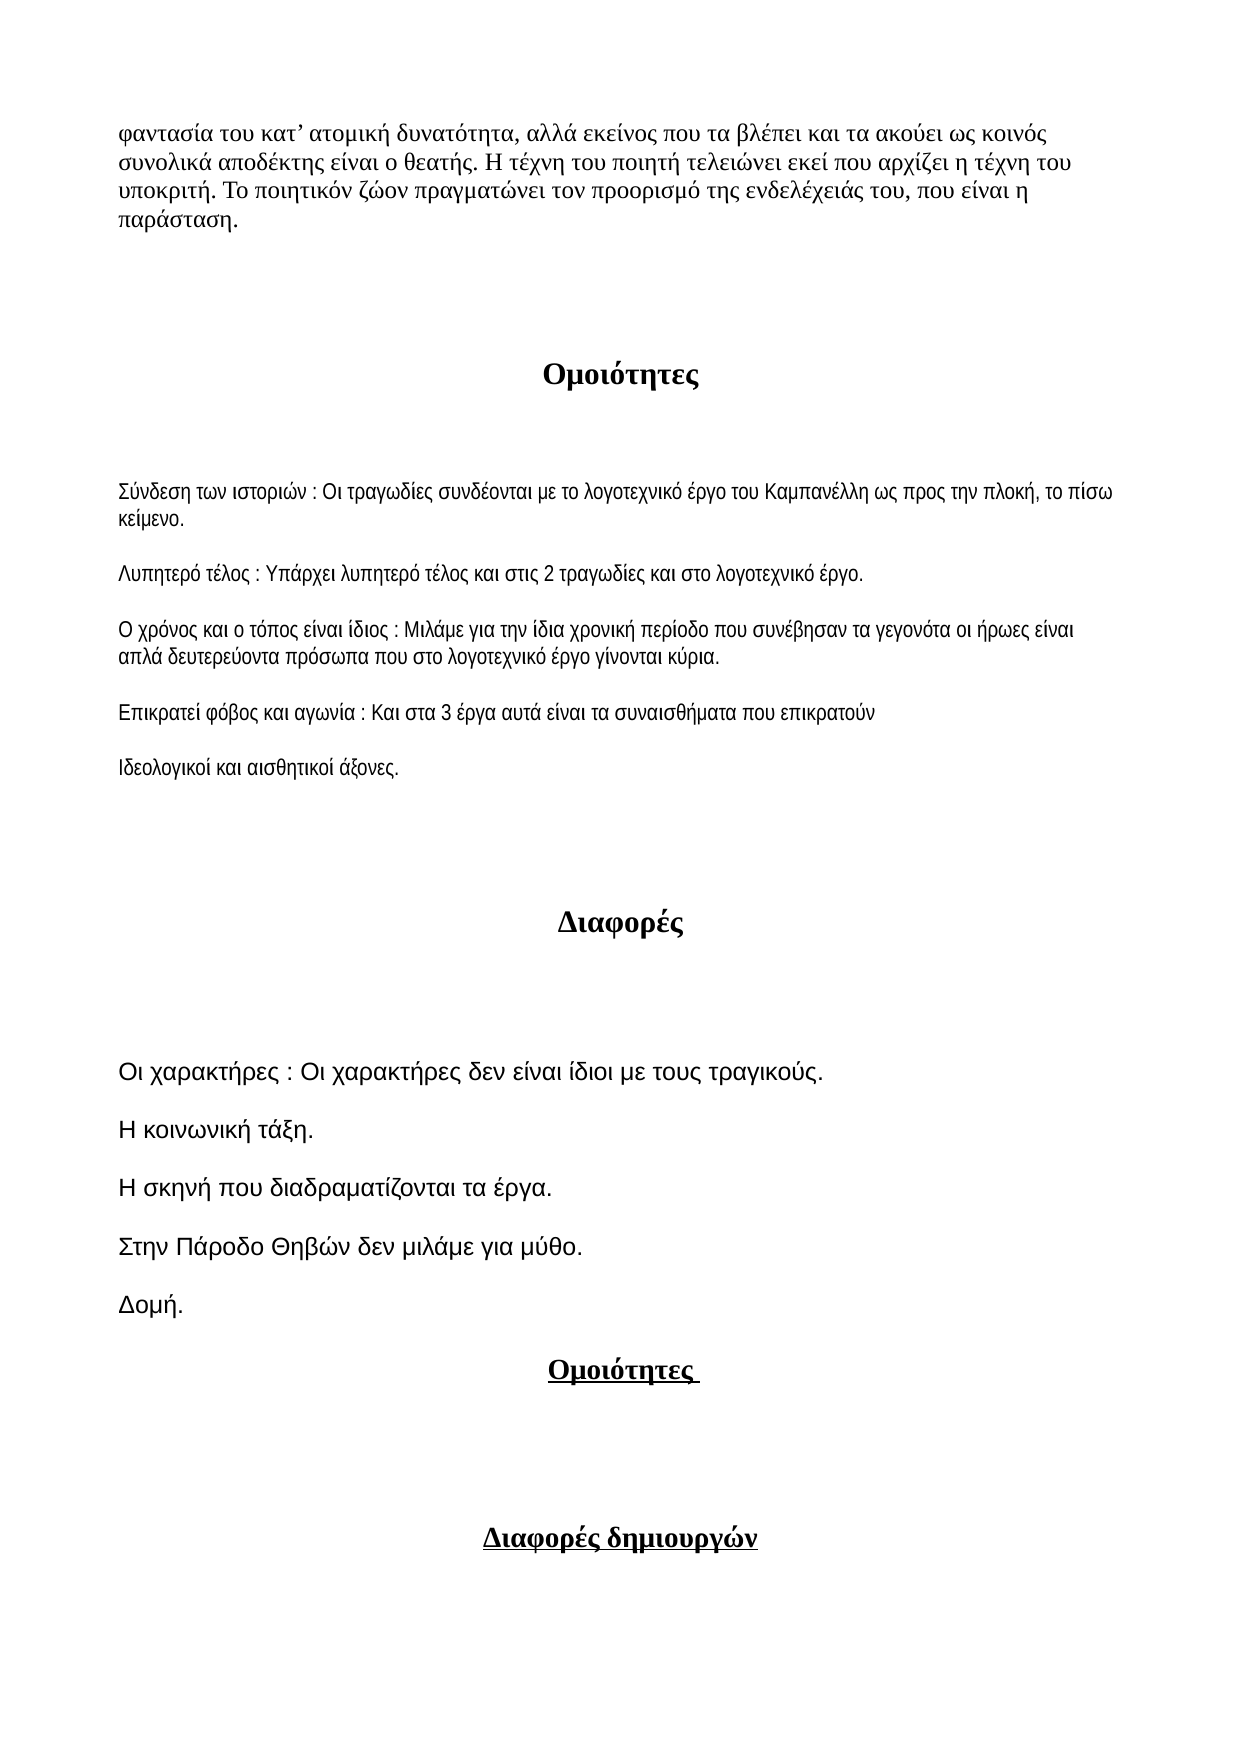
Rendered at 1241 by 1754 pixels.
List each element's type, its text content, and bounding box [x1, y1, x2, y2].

text Διαφορές δημιουργών [118, 1520, 1122, 1553]
text Η κοινωνική τάξη. [118, 1115, 1122, 1144]
text Η σκηνή που διαδραματίζονται τα έργα. [118, 1173, 1122, 1202]
text Σύνδεση των ιστοριών : Οι τραγωδίες συνδέονται με το λογοτεχνικό έργο του Καμπανέλλη ως προς την πλοκή, το πίσω κείμενο. [118, 478, 1122, 531]
text Στην Πάροδο Θηβών δεν μιλάμε για μύθο. [118, 1232, 1122, 1260]
text Διαφορές [118, 903, 1122, 939]
text Ο χρόνος και ο τόπος είναι ίδιος : Μιλάμε για την ίδια χρονική περίοδο που συνέβησαν τα γεγονότα οι ήρωες είναι απλά δευτερεύοντα πρόσωπα που στο λογοτεχνικό έργο γίνονται κύρια. [118, 616, 1122, 669]
text Δομή. [118, 1290, 1122, 1318]
text Οι χαρακτήρες : Οι χαρακτήρες δεν είναι ίδιοι με τους τραγικούς. [118, 1057, 1122, 1086]
text Ομοιότητες [118, 355, 1122, 391]
text Επικρατεί φόβος και αγωνία : Και στα 3 έργα αυτά είναι τα συναισθήματα που επικρατούν [118, 698, 1122, 725]
text Ιδεολογικοί και αισθητικοί άξονες. [118, 754, 1122, 781]
text Ομοιότητες [118, 1352, 1122, 1386]
text φαντασία του κατ’ ατομική δυνατότητα, αλλά εκείνος που τα βλέπει και τα ακούει ως κοινός συνολικά αποδέκτης είναι ο θεατής. Η τέχνη του ποιητή τελειώνει εκεί που αρχίζει η τέχνη του υποκριτή. Το ποιητικόν ζώον πραγματώνει τον προορισμό της ενδελέχειάς του, που είναι η παράσταση. [118, 118, 1122, 233]
text Λυπητερό τέλος : Υπάρχει λυπητερό τέλος και στις 2 τραγωδίες και στο λογοτεχνικό έργο. [118, 560, 1122, 587]
